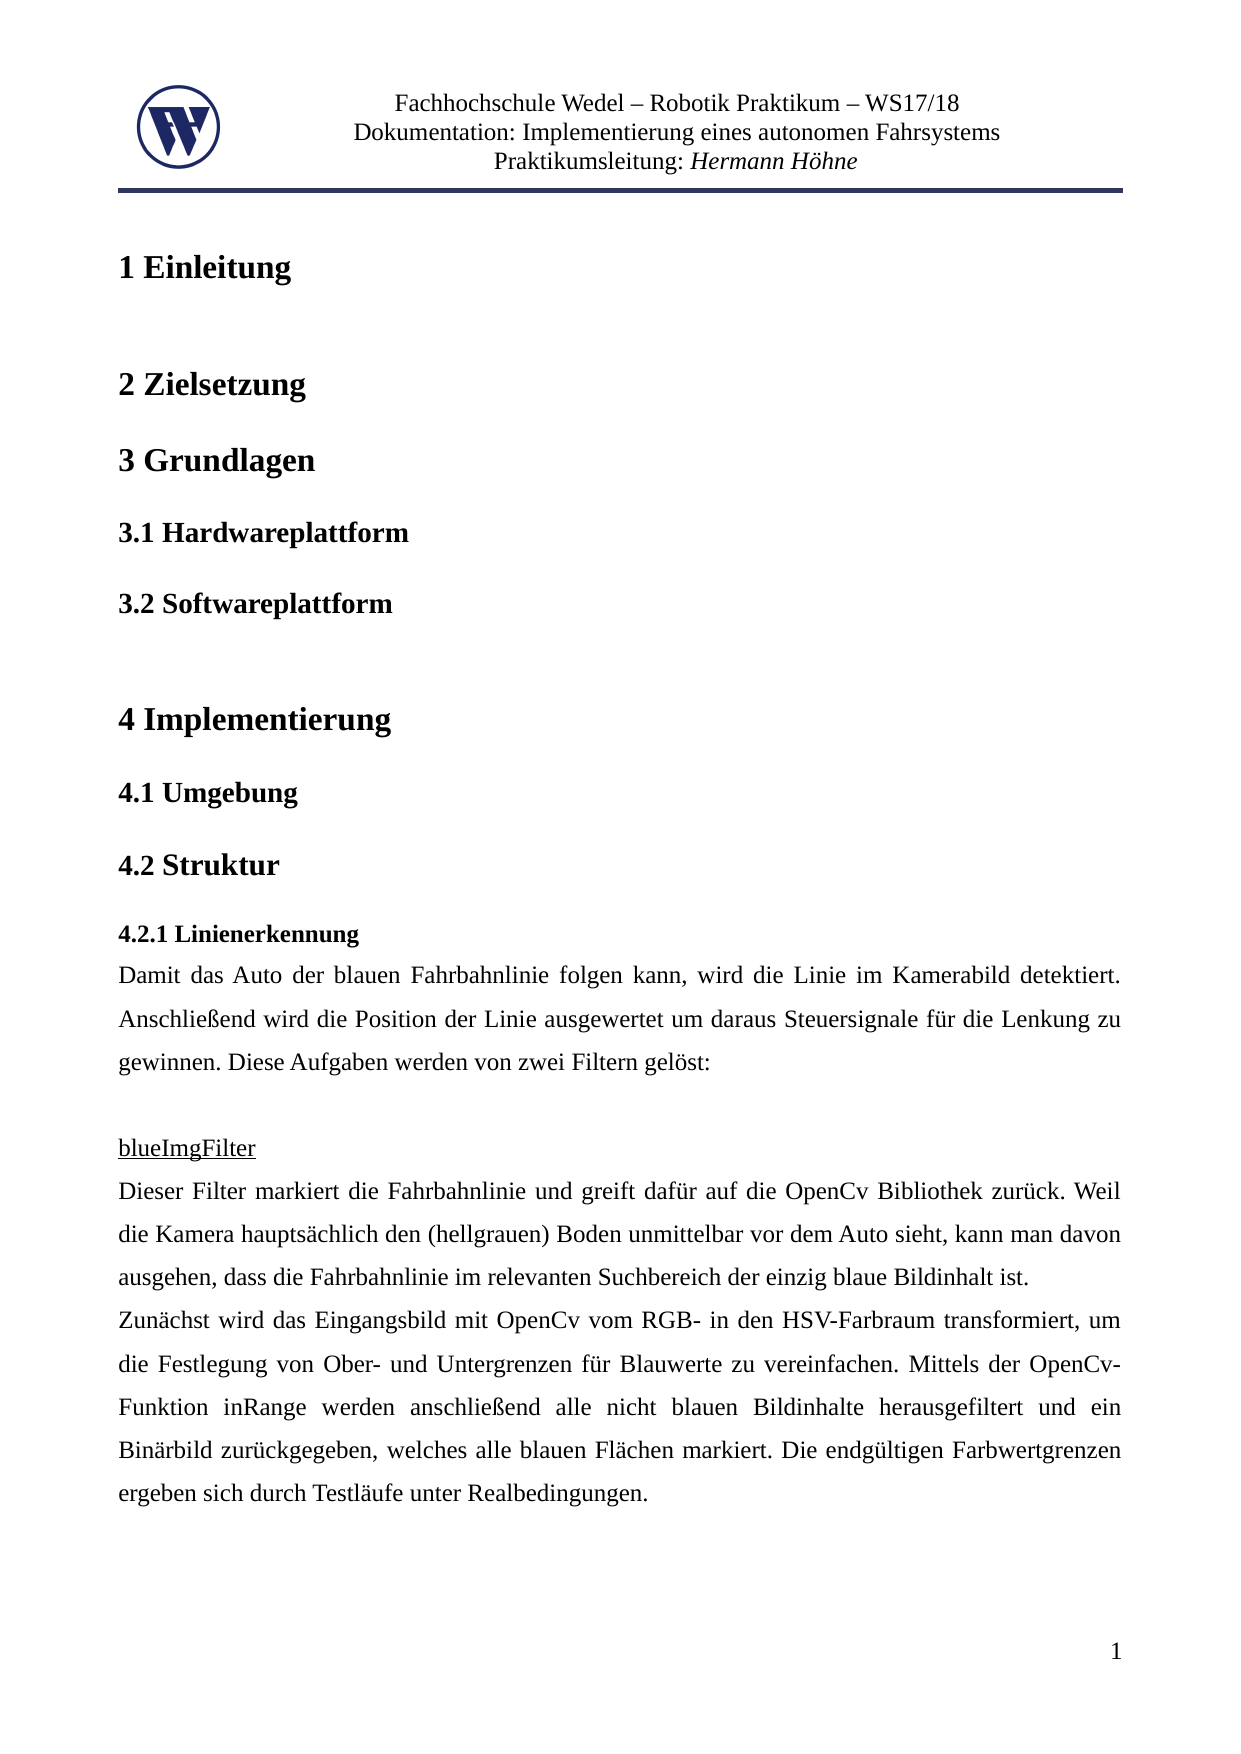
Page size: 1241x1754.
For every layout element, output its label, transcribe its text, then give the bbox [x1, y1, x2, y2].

subtitle 4.1 Umgebung [118, 775, 1122, 808]
text Dieser Filter markiert die Fahrbahnlinie und greift dafür auf die OpenCv Bibliothek zurück. Weil die Kamera hauptsächlich den (hellgrauen) Boden unmittelbar vor dem Auto sieht, kann man davon ausgehen, dass die Fahrbahnlinie im relevanten Suchbereich der einzig blaue Bildinhalt ist. [118, 1176, 1122, 1291]
subtitle 3.2 Softwareplattform [118, 587, 1122, 620]
subtitle 1 Einleitung [118, 247, 1122, 285]
subtitle 2 Zielsetzung [118, 364, 1122, 402]
subtitle 4 Implementierung [118, 699, 1122, 737]
subtitle 3.1 Hardwareplattform [118, 516, 1122, 549]
text Damit das Auto der blauen Fahrbahnlinie folgen kann, wird die Linie im Kamerabild detektiert. Anschließend wird die Position der Linie ausgewertet um daraus Steuersignale für die Lenkung zu gewinnen. Diese Aufgaben werden von zwei Filtern gelöst: [118, 961, 1122, 1076]
text blueImgFilter [118, 1133, 1122, 1162]
subtitle 3 Grundlagen [118, 440, 1122, 478]
picture [123, 80, 224, 183]
subtitle 4.2 Struktur [118, 846, 1122, 882]
subtitle 4.2.1 Linienerkennung [118, 919, 1122, 948]
text Zunächst wird das Eingangsbild mit OpenCv vom RGB- in den HSV-Farbraum transformiert, um die Festlegung von Ober- und Untergrenzen für Blauwerte zu vereinfachen. Mittels der OpenCv-Funktion inRange werden anschließend alle nicht blauen Bildinhalte herausgefiltert und ein Binärbild zurückgegeben, welches alle blauen Flächen markiert. Die endgültigen Farbwertgrenzen ergeben sich durch Testläufe unter Realbedingungen. [118, 1306, 1122, 1507]
